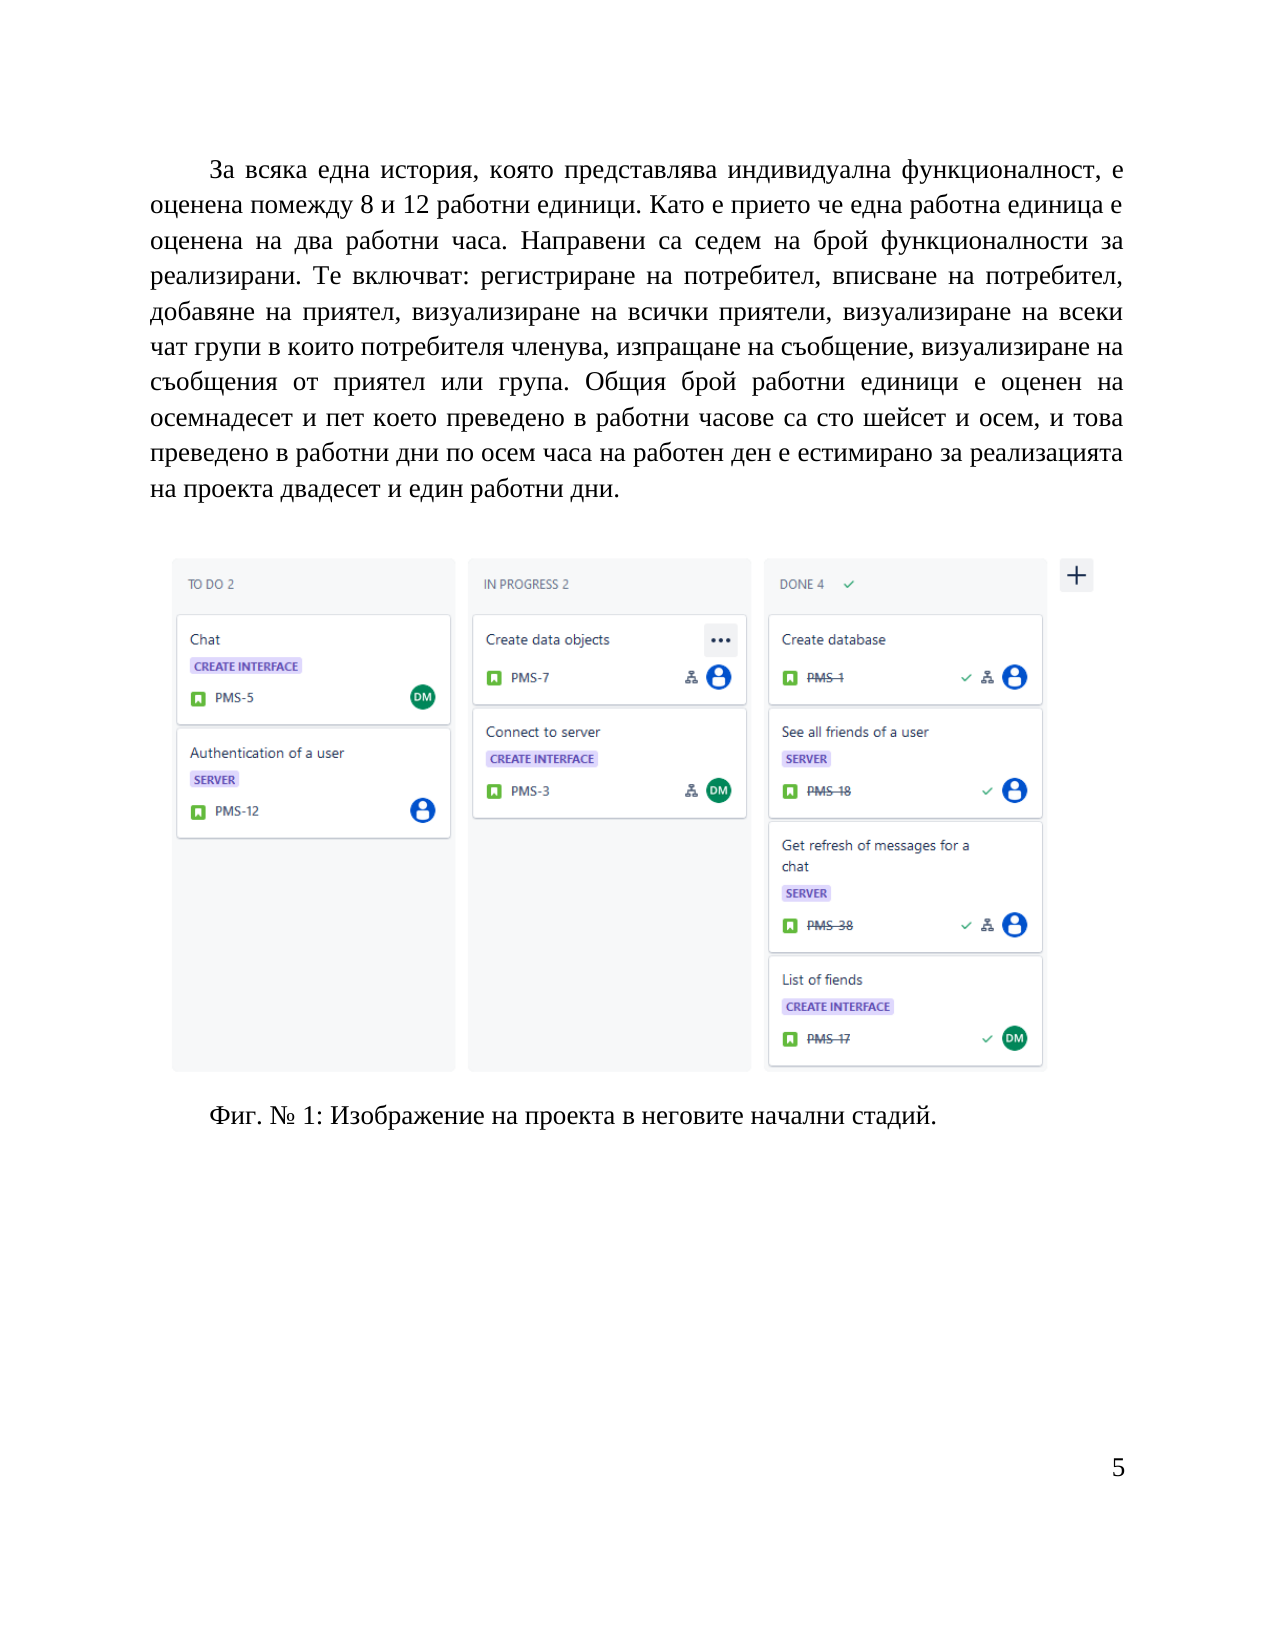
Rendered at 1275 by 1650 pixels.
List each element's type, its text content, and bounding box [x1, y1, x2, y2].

text [150, 504, 1125, 528]
picture [150, 528, 1125, 1096]
text За всяка една история, която представлява индивидуална функционалност, е оценена помежду 8 и 12 работни единици. Като е прието че една работна единица е оценена на два работни часа. Направени са седем на брой функционалности за реализирани. Те включват: регистриране на потребител, вписване на потребител, добавяне на приятел, визуализиране на всички приятели, визуализиране на всеки чат групи в които потребителя членува, изпращане на съобщение, визуализиране на съобщения от приятел или група. Общия брой работни единици е оценен на осемнадесет и пет което преведено в работни часове са сто шейсет и осем, и това преведено в работни дни по осем часа на работен ден е естимирано за реализацията на проекта двадесет и един работни дни. [150, 150, 1125, 504]
text Фиг. № 1: Изображение на проекта в неговите начални стадий. [150, 1096, 1125, 1131]
